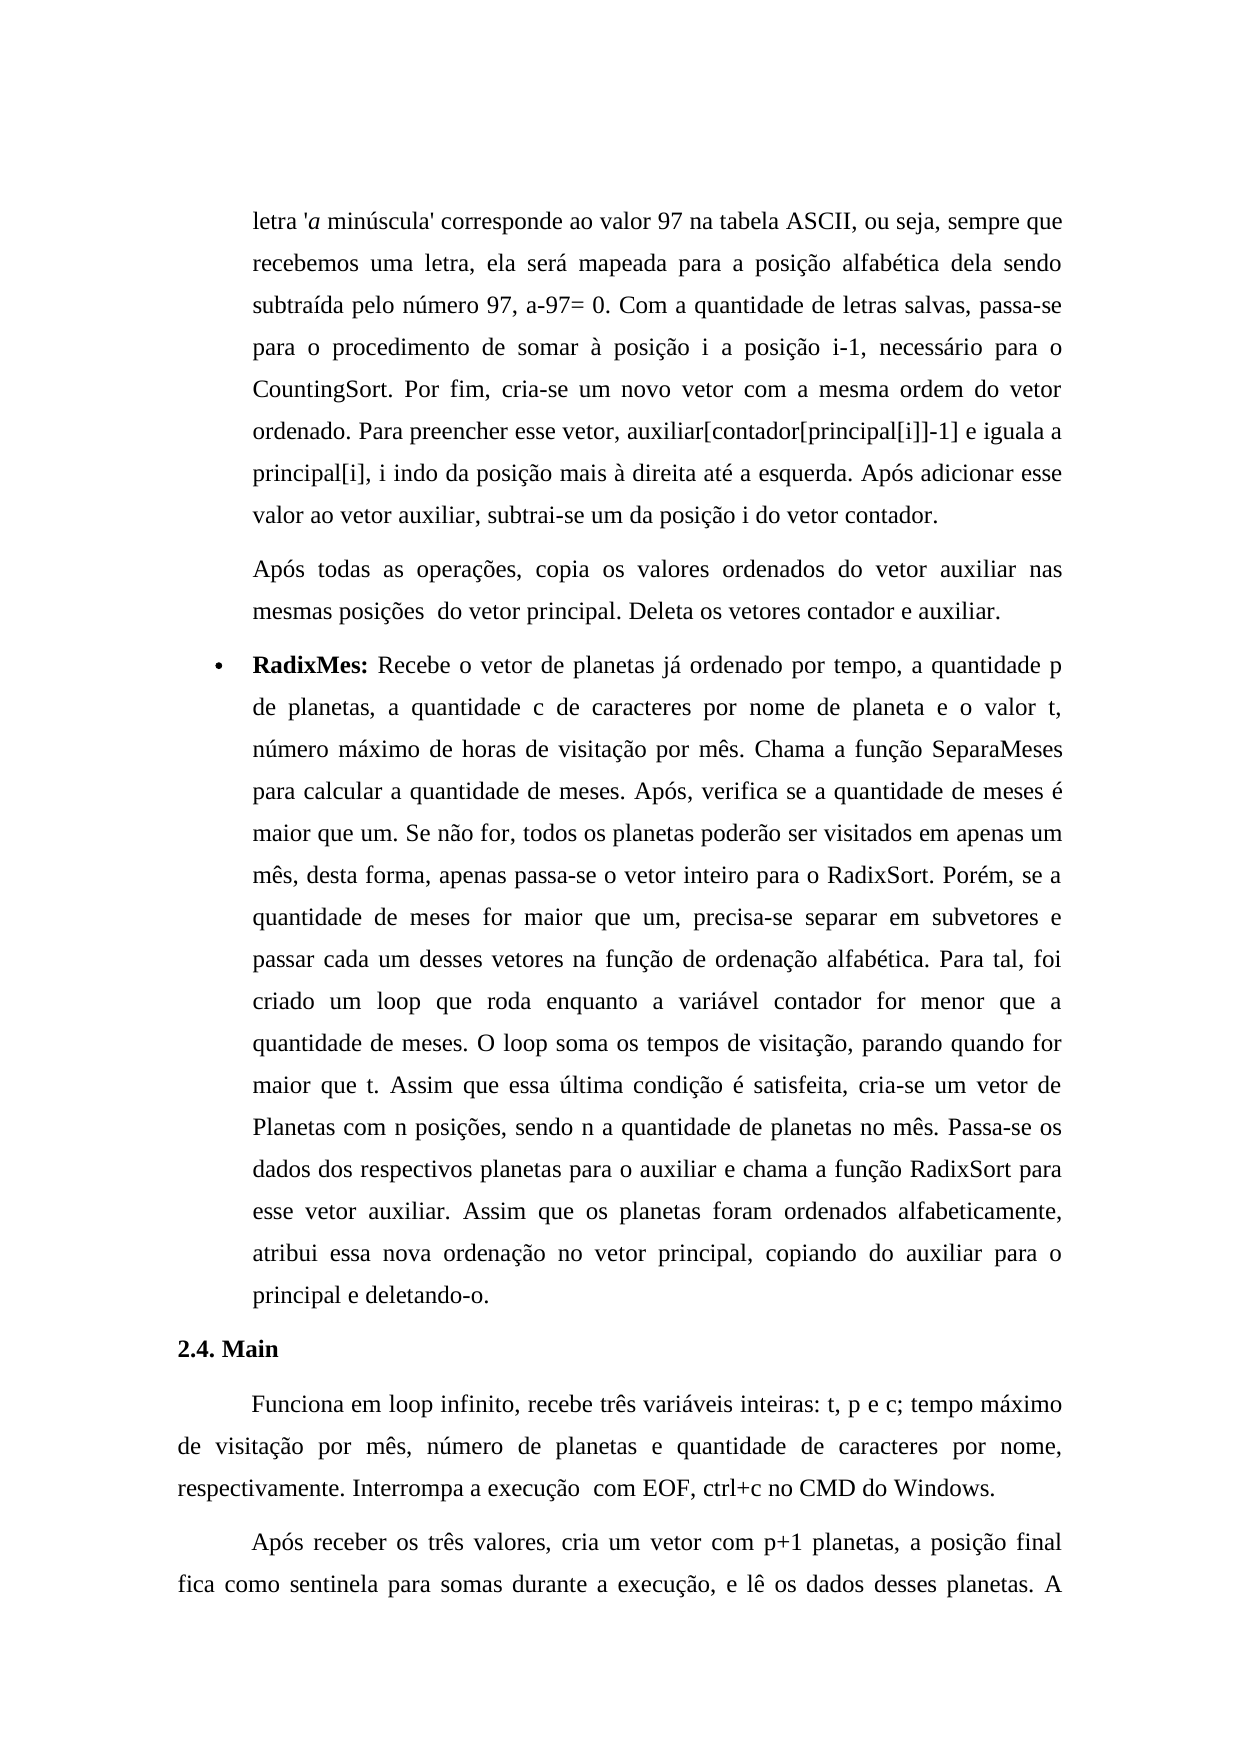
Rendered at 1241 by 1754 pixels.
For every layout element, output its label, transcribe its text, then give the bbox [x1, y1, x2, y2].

text Funciona em loop infinito, recebe três variáveis inteiras: t, p e c; tempo máximo de visitação por mês, número de planetas e quantidade de caracteres por nome, respectivamente. Interrompa a execução com EOF, ctrl+c no CMD do Windows. [177, 1390, 1063, 1502]
list letra 'a minúscula' corresponde ao valor 97 na tabela ASCII, ou seja, sempre que recebemos uma letra, ela será mapeada para a posição alfabética dela sendo subtraída pelo número 97, a-97= 0. Com a quantidade de letras salvas, passa-se para o procedimento de somar à posição i a posição i-1, necessário para o CountingSort. Por fim, cria-se um novo vetor com a mesma ordem do vetor ordenado. Para preencher esse vetor, auxiliar[contador[principal[i]]-1] e iguala a principal[i], i indo da posição mais à direita até a esquerda. Após adicionar esse valor ao vetor auxiliar, subtrai-se um da posição i do vetor contador. [215, 207, 1063, 528]
list RadixMes: Recebe o vetor de planetas já ordenado por tempo, a quantidade p de planetas, a quantidade c de caracteres por nome de planeta e o valor t, número máximo de horas de visitação por mês. Chama a função SeparaMeses para calcular a quantidade de meses. Após, verifica se a quantidade de meses é maior que um. Se não for, todos os planetas poderão ser visitados em apenas um mês, desta forma, apenas passa-se o vetor inteiro para o RadixSort. Porém, se a quantidade de meses for maior que um, precisa-se separar em subvetores e passar cada um desses vetores na função de ordenação alfabética. Para tal, foi criado um loop que roda enquanto a variável contador for menor que a quantidade de meses. O loop soma os tempos de visitação, parando quando for maior que t. Assim que essa última condição é satisfeita, cria-se um vetor de Planetas com n posições, sendo n a quantidade de planetas no mês. Passa-se os dados dos respectivos planetas para o auxiliar e chama a função RadixSort para esse vetor auxiliar. Assim que os planetas foram ordenados alfabeticamente, atribui essa nova ordenação no vetor principal, copiando do auxiliar para o principal e deletando-o. [215, 651, 1063, 1309]
text Após receber os três valores, cria um vetor com p+1 planetas, a posição final fica como sentinela para somas durante a execução, e lê os dados desses planetas. A [177, 1528, 1063, 1598]
text 2.4. Main [177, 1335, 1063, 1363]
list Após todas as operações, copia os valores ordenados do vetor auxiliar nas mesmas posições do vetor principal. Deleta os vetores contador e auxiliar. [215, 555, 1063, 625]
